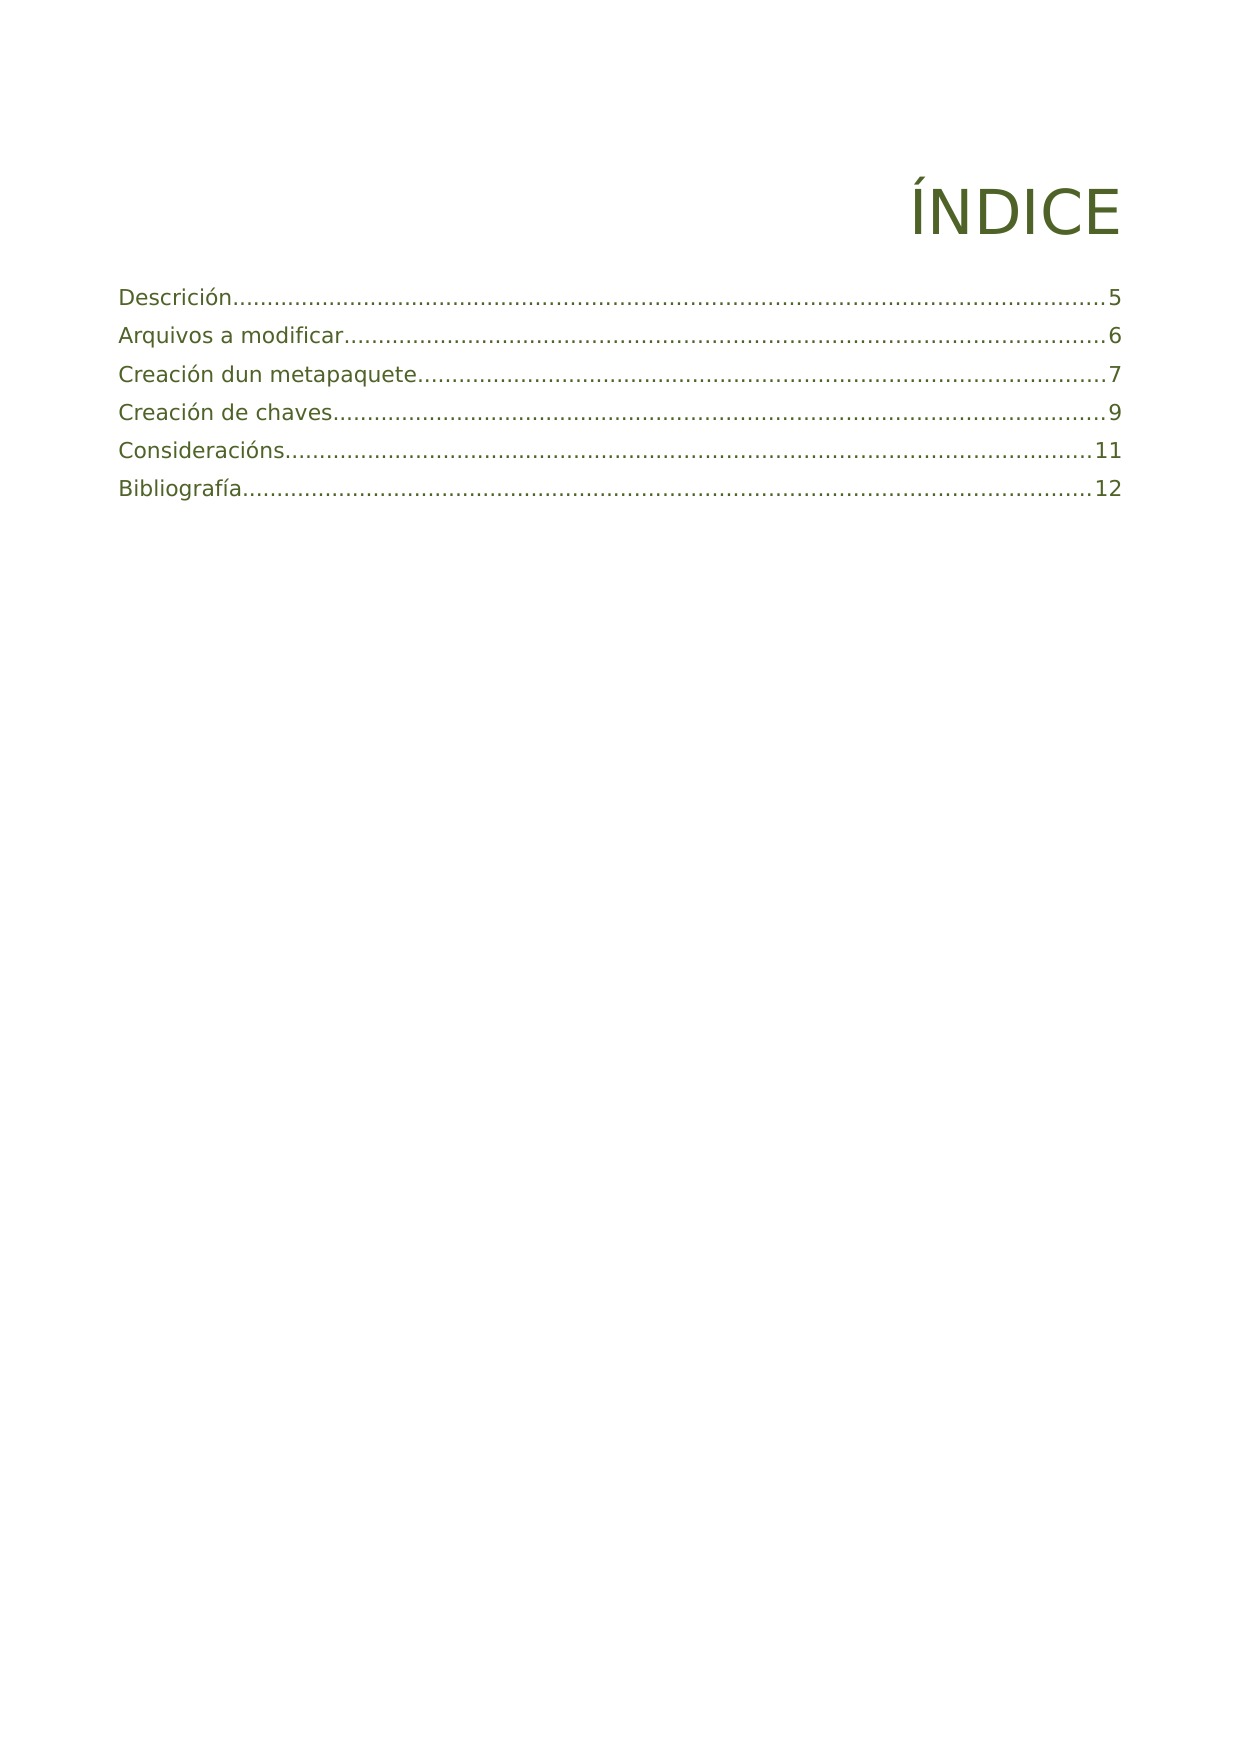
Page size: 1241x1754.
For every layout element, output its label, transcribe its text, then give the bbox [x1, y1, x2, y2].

text Creación dun metapaquete 7 [118, 362, 1122, 387]
text Bibliografía 12 [118, 476, 1122, 502]
text Consideracións 11 [118, 438, 1122, 464]
text Arquivos a modificar 6 [118, 323, 1122, 349]
subtitle Índice [118, 177, 1122, 249]
text Creación de chaves 9 [118, 400, 1122, 426]
text Descrición 5 [118, 285, 1122, 311]
